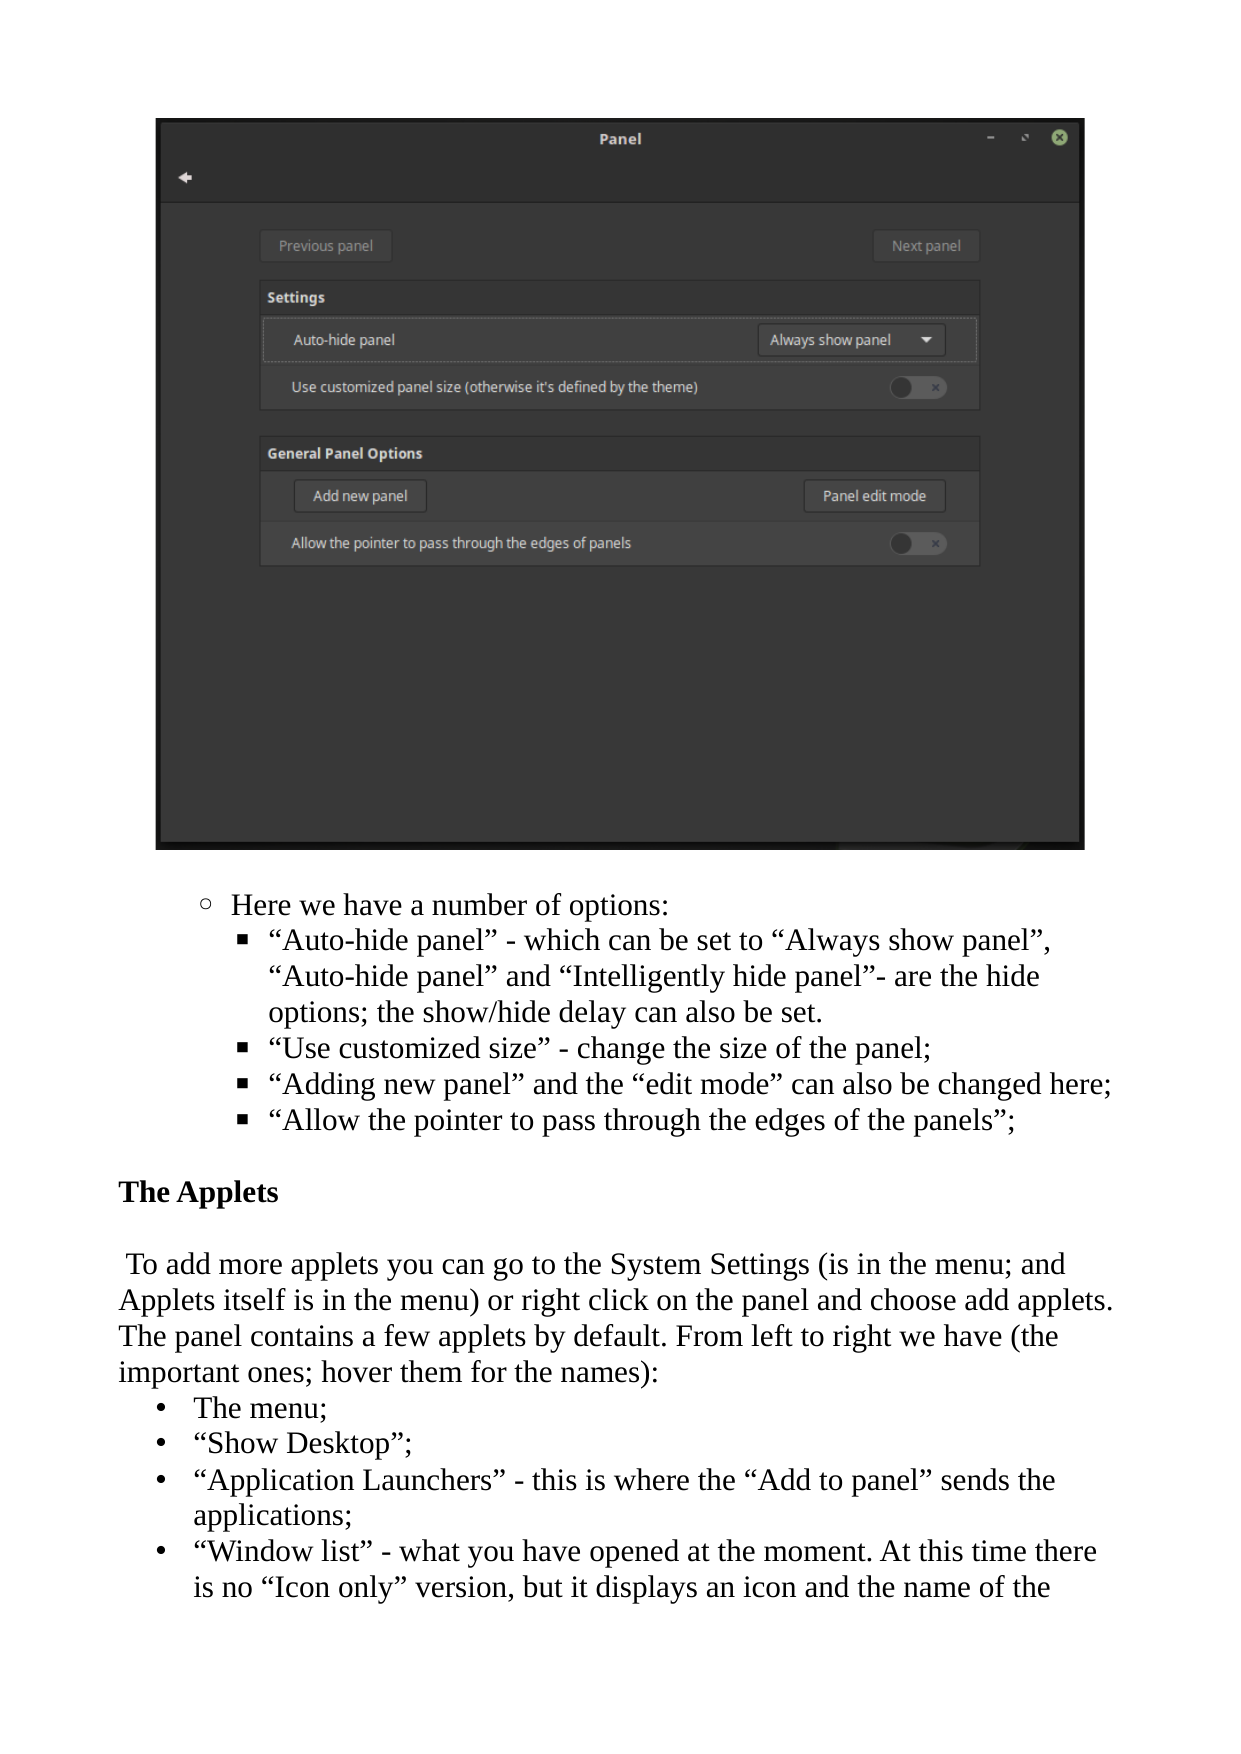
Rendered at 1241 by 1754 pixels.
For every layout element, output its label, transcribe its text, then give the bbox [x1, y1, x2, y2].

list “Application Launchers” - this is where the “Add to panel” sends the applications; [156, 1461, 1122, 1533]
list “Adding new panel” and the “edit mode” can also be changed here; [231, 1065, 1122, 1101]
list “Allow the pointer to pass through the edges of the panels”; [231, 1101, 1122, 1137]
list “Auto-hide panel” - which can be set to “Always show panel”, “Auto-hide panel” and “Intelligently hide panel”- are the hide options; the show/hide delay can also be set. [231, 922, 1122, 1029]
list “Use customized size” - change the size of the panel; [231, 1029, 1122, 1065]
list Here we have a number of options: [193, 886, 1122, 922]
list “Show Desktop”; [156, 1425, 1122, 1461]
text To add more applets you can go to the System Settings (is in the menu; and Applets itself is in the menu) or right click on the panel and choose add applets. [118, 1245, 1122, 1317]
picture [155, 118, 1085, 850]
list The menu; [156, 1389, 1122, 1425]
list “Window list” - what you have opened at the moment. At this time there is no “Icon only” version, but it displays an icon and the name of the [156, 1533, 1122, 1604]
text The Applets [118, 1173, 1122, 1209]
text The panel contains a few applets by default. From left to right we have (the important ones; hover them for the names): [118, 1317, 1122, 1389]
